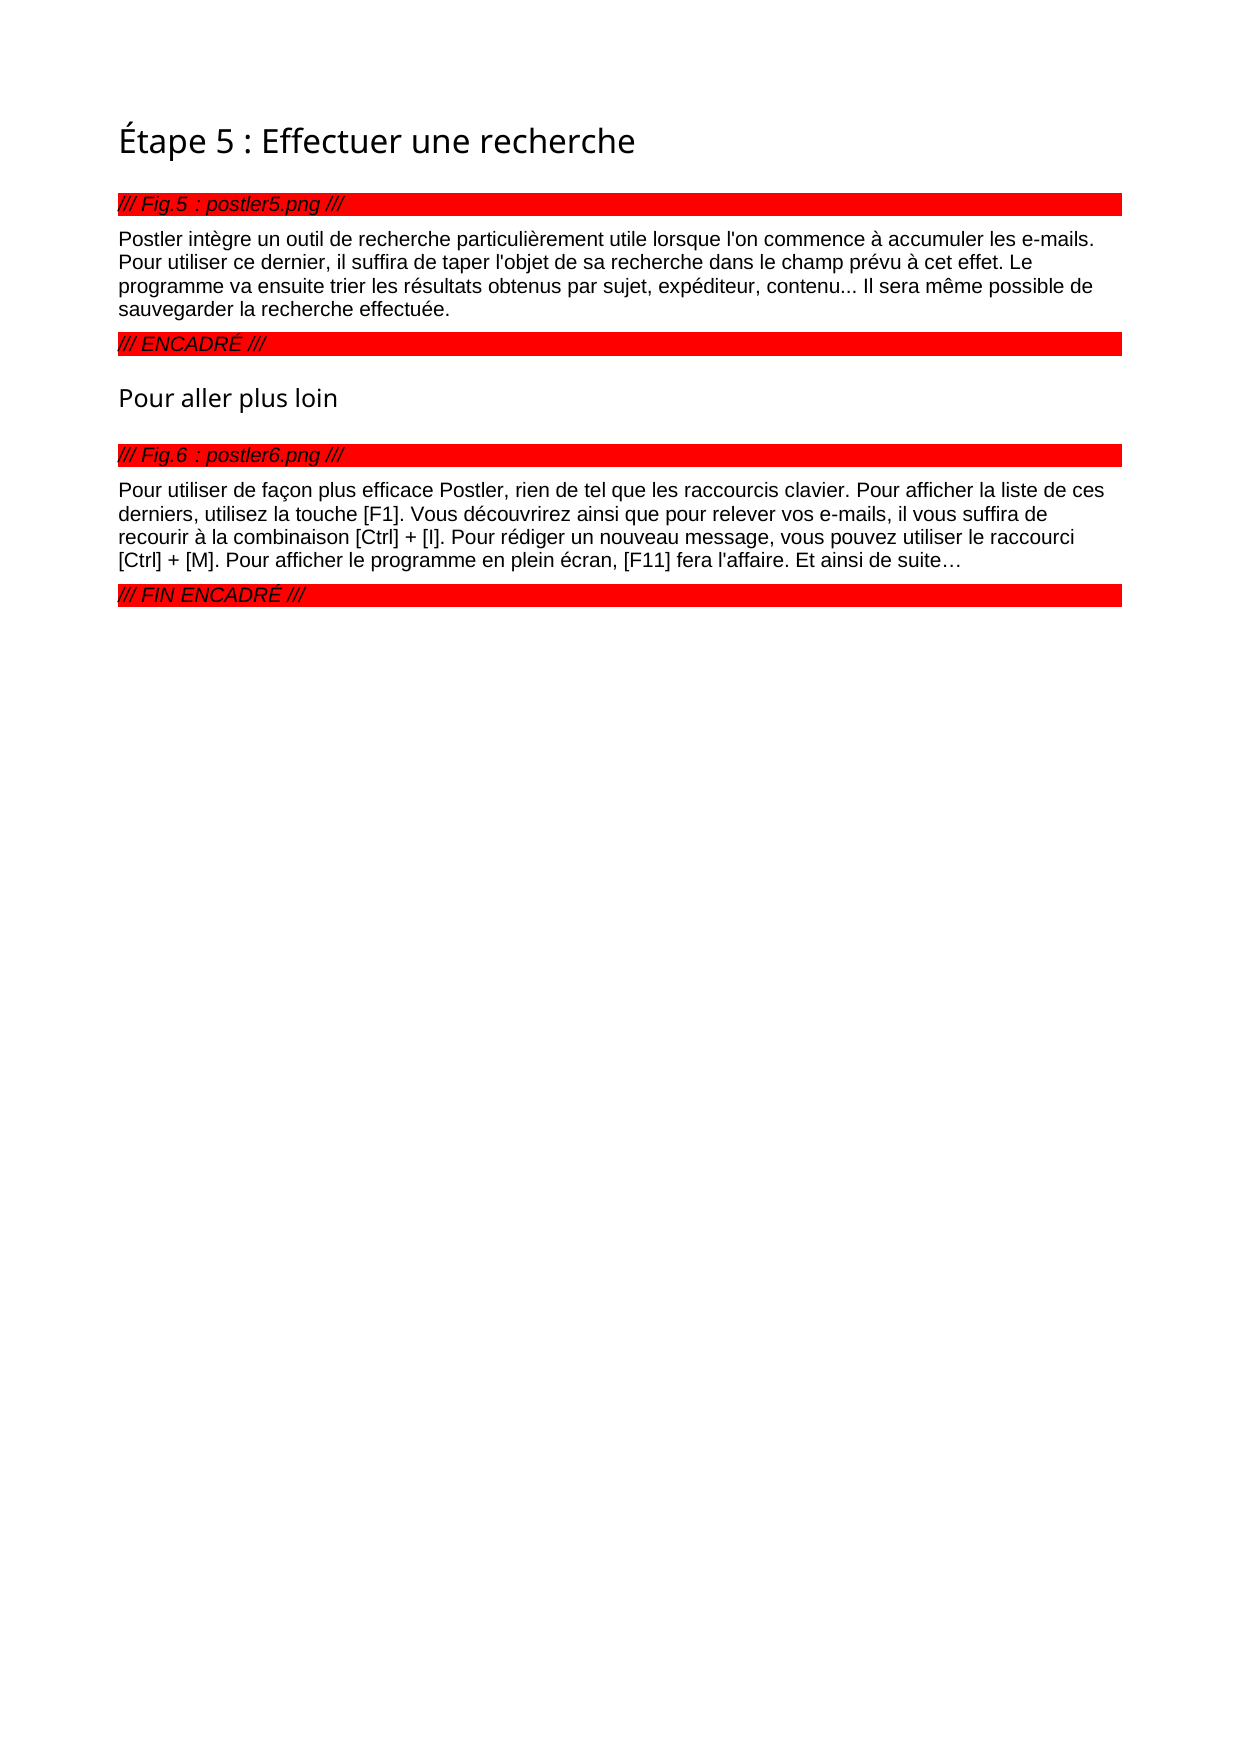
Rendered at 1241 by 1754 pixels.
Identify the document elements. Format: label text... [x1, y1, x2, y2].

text /// Fig.5 : postler5.png /// [118, 193, 1122, 216]
subtitle Pour aller plus loin [118, 381, 1122, 415]
text /// ENCADRÉ /// [118, 332, 1122, 356]
text Postler intègre un outil de recherche particulièrement utile lorsque l'on commence à accumuler les e-mails. Pour utiliser ce dernier, il suffira de taper l'objet de sa recherche dans le champ prévu à cet effet. Le programme va ensuite trier les résultats obtenus par sujet, expéditeur, contenu... Il sera même possible de sauvegarder la recherche effectuée. [118, 228, 1122, 321]
text /// FIN ENCADRÉ /// [118, 584, 1122, 607]
subtitle Étape 5 : Effectuer une recherche [118, 118, 1122, 163]
text Pour utiliser de façon plus efficace Postler, rien de tel que les raccourcis clavier. Pour afficher la liste de ces derniers, utilisez la touche [F1]. Vous découvrirez ainsi que pour relever vos e-mails, il vous suffira de recourir à la combinaison [Ctrl] + [I]. Pour rédiger un nouveau message, vous pouvez utiliser le raccourci [Ctrl] + [M]. Pour afficher le programme en plein écran, [F11] fera l'affaire. Et ainsi de suite… [118, 479, 1122, 572]
text /// Fig.6 : postler6.png /// [118, 444, 1122, 467]
